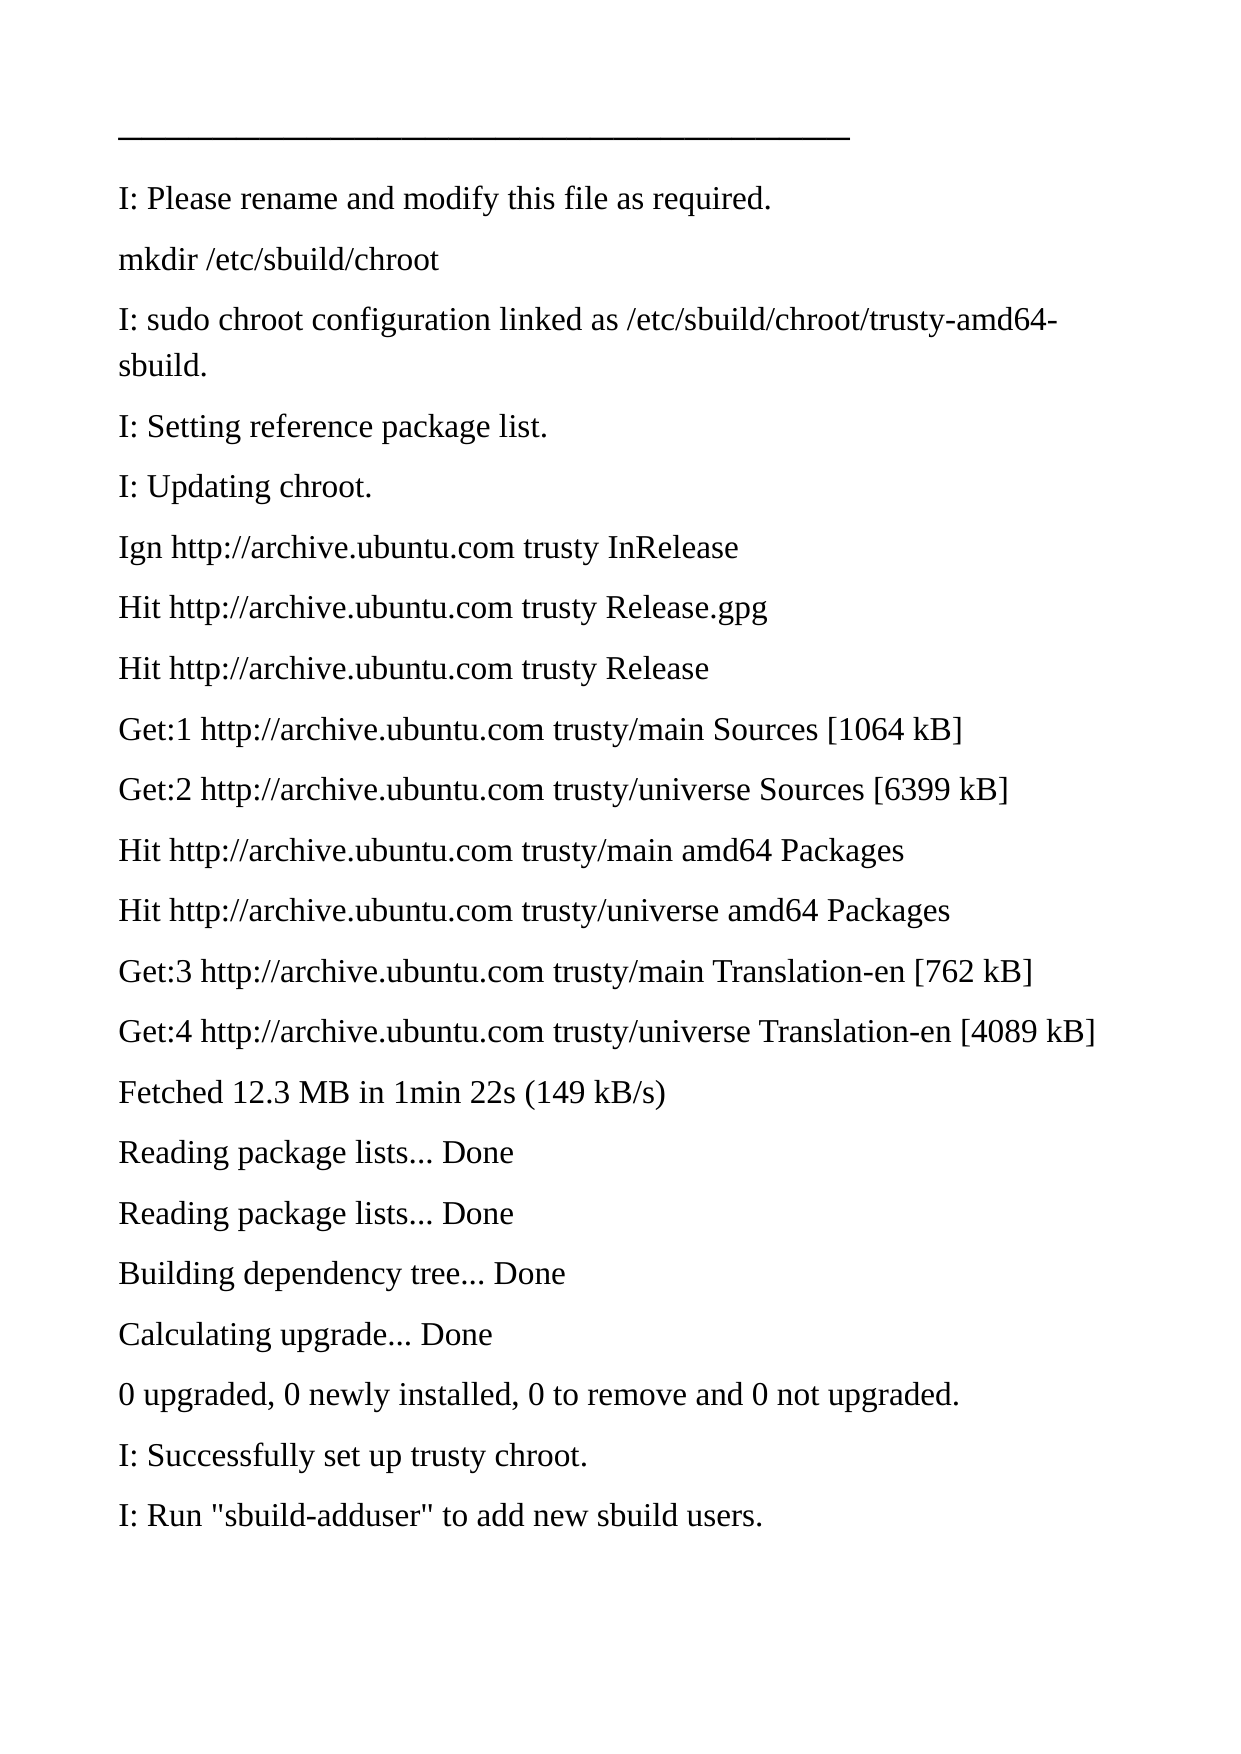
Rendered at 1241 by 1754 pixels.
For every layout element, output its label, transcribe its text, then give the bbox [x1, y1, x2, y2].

text Reading package lists... Done [118, 1193, 1122, 1231]
text I: Setting reference package list. [118, 406, 1122, 444]
text I: Run "sbuild-adduser" to add new sbuild users. [118, 1496, 1122, 1534]
text Building dependency tree... Done [118, 1253, 1122, 1292]
text Hit http://archive.ubuntu.com trusty Release [118, 648, 1122, 687]
text Hit http://archive.ubuntu.com trusty Release.gpg [118, 588, 1122, 626]
text Reading package lists... Done [118, 1132, 1122, 1171]
text 0 upgraded, 0 newly installed, 0 to remove and 0 not upgraded. [118, 1374, 1122, 1413]
text Fetched 12.3 MB in 1min 22s (149 kB/s) [118, 1072, 1122, 1110]
text Ign http://archive.ubuntu.com trusty InRelease [118, 527, 1122, 566]
text ─────────────────────────────── [118, 118, 1122, 156]
text I: Please rename and modify this file as required. [118, 179, 1122, 217]
text I: Successfully set up trusty chroot. [118, 1435, 1122, 1473]
text Get:1 http://archive.ubuntu.com trusty/main Sources [1064 kB] [118, 709, 1122, 747]
text Get:4 http://archive.ubuntu.com trusty/universe Translation-en [4089 kB] [118, 1011, 1122, 1050]
text Get:2 http://archive.ubuntu.com trusty/universe Sources [6399 kB] [118, 769, 1122, 808]
text I: sudo chroot configuration linked as /etc/sbuild/chroot/trusty-amd64-sbuild. [118, 300, 1122, 384]
text Get:3 http://archive.ubuntu.com trusty/main Translation-en [762 kB] [118, 951, 1122, 989]
text Calculating upgrade... Done [118, 1314, 1122, 1352]
text mkdir /etc/sbuild/chroot [118, 239, 1122, 277]
text I: Updating chroot. [118, 467, 1122, 505]
text Hit http://archive.ubuntu.com trusty/universe amd64 Packages [118, 890, 1122, 929]
text Hit http://archive.ubuntu.com trusty/main amd64 Packages [118, 830, 1122, 868]
